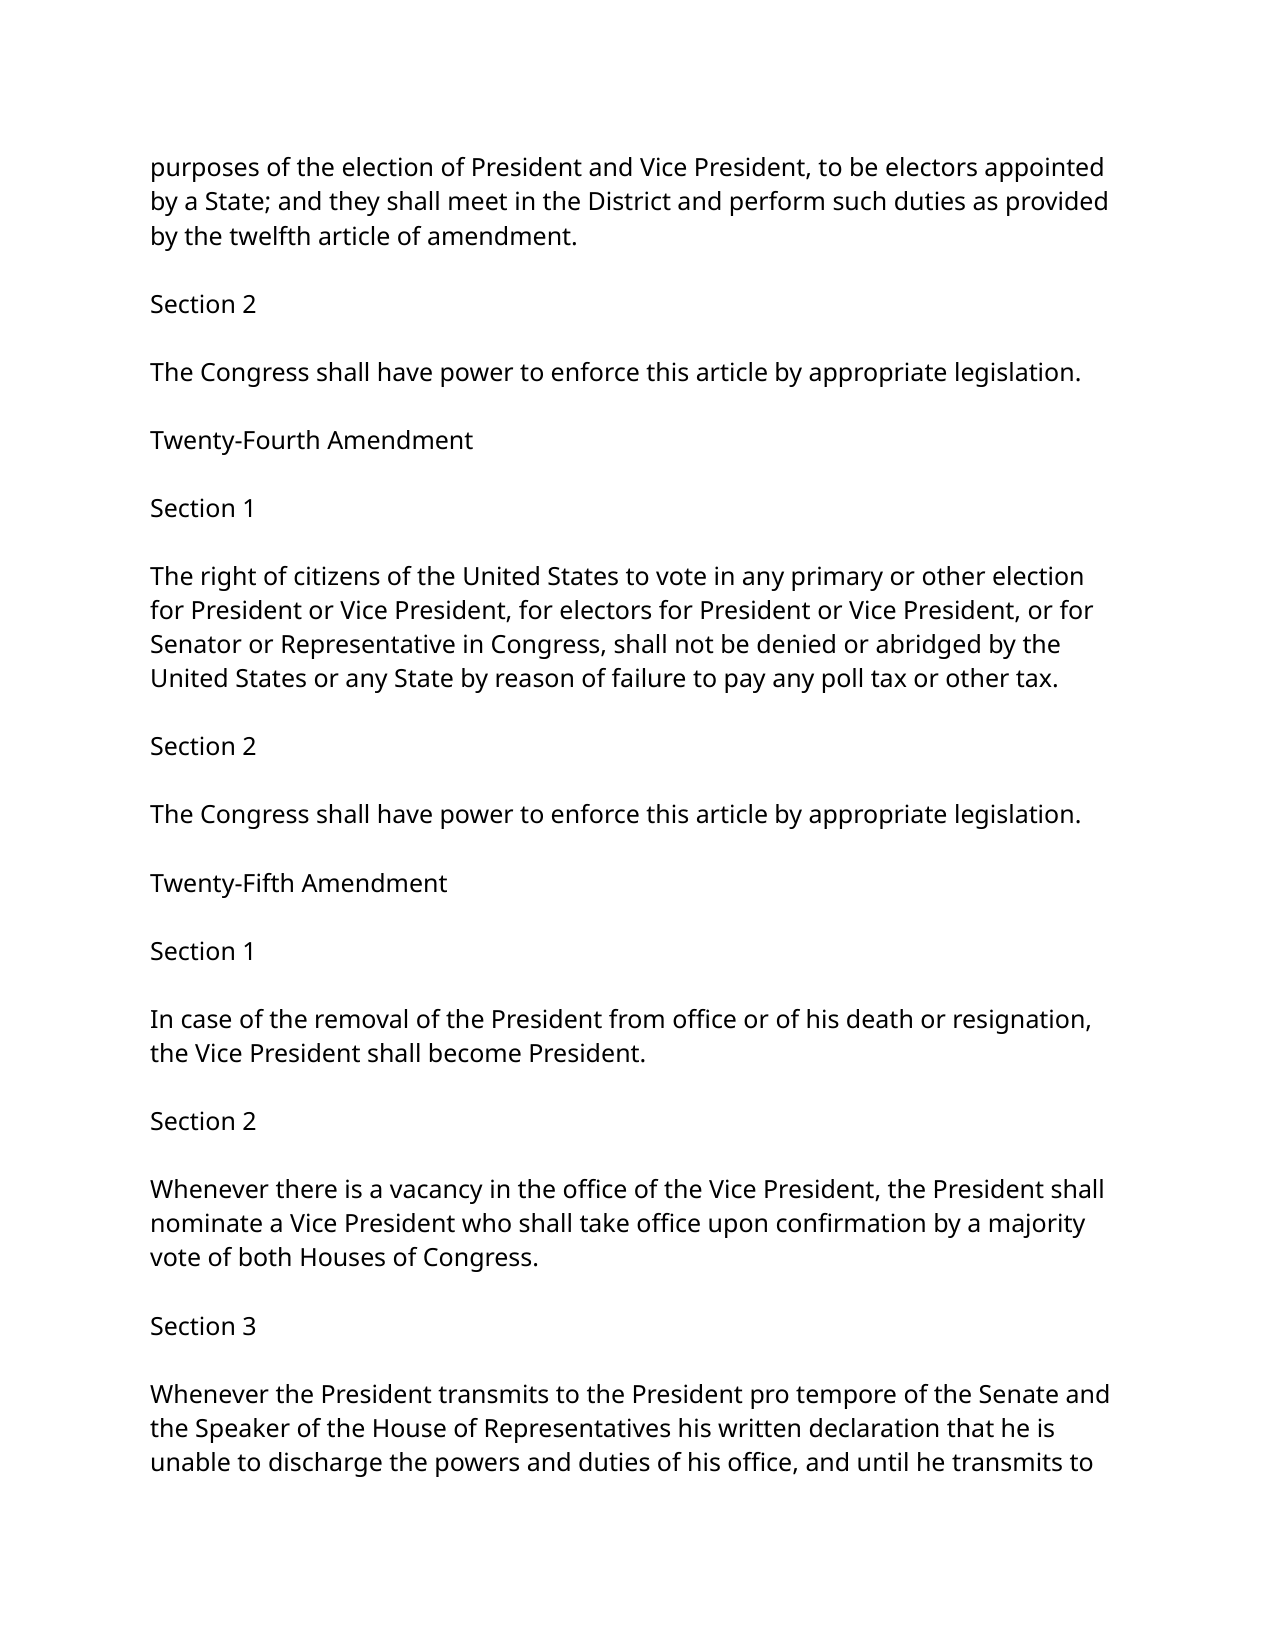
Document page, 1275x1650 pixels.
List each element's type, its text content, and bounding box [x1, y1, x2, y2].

text Twenty-Fifth Amendment [150, 865, 1125, 899]
text Section 2 [150, 729, 1125, 763]
text The Congress shall have power to enforce this article by appropriate legislation. [150, 797, 1125, 831]
text The Congress shall have power to enforce this article by appropriate legislation. [150, 354, 1125, 388]
text The right of citizens of the United States to vote in any primary or other election for President or Vice President, for electors for President or Vice President, or for Senator or Representative in Congress, shall not be denied or abridged by the United States or any State by reason of failure to pay any poll tax or other tax. [150, 559, 1125, 695]
text purposes of the election of President and Vice President, to be electors appointed by a State; and they shall meet in the District and perform such duties as provided by the twelfth article of amendment. [150, 150, 1125, 252]
text Twenty-Fourth Amendment [150, 422, 1125, 457]
text In case of the removal of the President from office or of his death or resignation, the Vice President shall become President. [150, 1002, 1125, 1070]
text Section 1 [150, 491, 1125, 525]
text Section 1 [150, 933, 1125, 967]
text Whenever there is a vacancy in the office of the Vice President, the President shall nominate a Vice President who shall take office upon confirmation by a majority vote of both Houses of Congress. [150, 1172, 1125, 1274]
text Section 2 [150, 1104, 1125, 1138]
text Section 2 [150, 286, 1125, 320]
text Whenever the President transmits to the President pro tempore of the Senate and the Speaker of the House of Representatives his written declaration that he is unable to discharge the powers and duties of his office, and until he transmits to [150, 1376, 1125, 1478]
text Section 3 [150, 1308, 1125, 1342]
